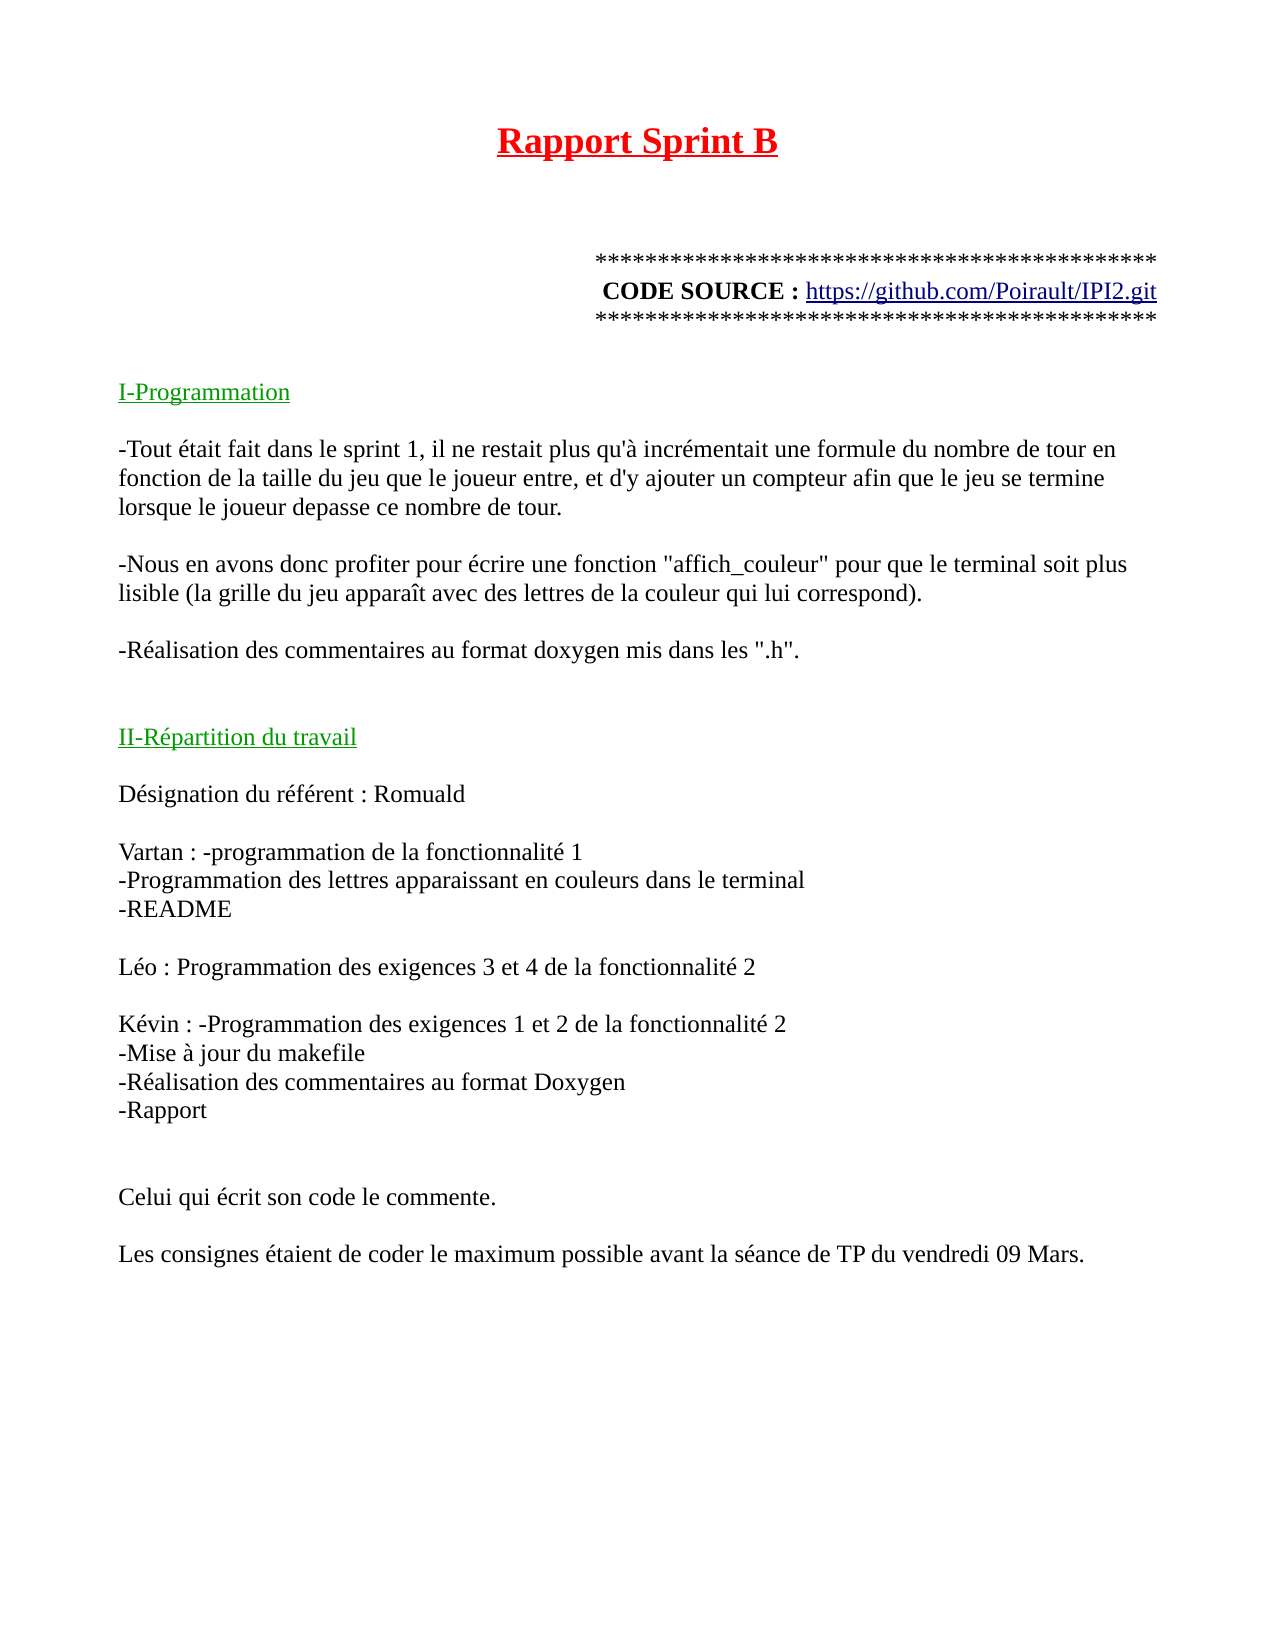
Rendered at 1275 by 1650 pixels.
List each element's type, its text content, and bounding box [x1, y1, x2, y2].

text ********************************************* [118, 247, 1157, 276]
text Rapport Sprint B [118, 118, 1157, 161]
text -Réalisation des commentaires au format Doxygen [118, 1067, 1157, 1096]
text -Tout était fait dans le sprint 1, il ne restait plus qu'à incrémentait une formule du nombre de tour en fonction de la taille du jeu que le joueur entre, et d'y ajouter un compteur afin que le jeu se termine lorsque le joueur depasse ce nombre de tour. [118, 434, 1157, 521]
text Kévin : -Programmation des exigences 1 et 2 de la fonctionnalité 2 [118, 1009, 1157, 1038]
text Léo : Programmation des exigences 3 et 4 de la fonctionnalité 2 [118, 952, 1157, 981]
text II-Répartition du travail [118, 722, 1157, 751]
text -Rapport [118, 1096, 1157, 1124]
text -Réalisation des commentaires au format doxygen mis dans les ".h". [118, 636, 1157, 664]
text CODE SOURCE : https://github.com/Poirault/IPI2.git [118, 276, 1157, 305]
text -Programmation des lettres apparaissant en couleurs dans le terminal [118, 866, 1157, 894]
text Vartan : -programmation de la fonctionnalité 1 [118, 837, 1157, 866]
text I-Programmation [118, 377, 1157, 406]
text -Nous en avons donc profiter pour écrire une fonction "affich_couleur" pour que le terminal soit plus lisible (la grille du jeu apparaît avec des lettres de la couleur qui lui correspond). [118, 549, 1157, 607]
text Celui qui écrit son code le commente. [118, 1182, 1157, 1211]
text ********************************************* [118, 305, 1157, 334]
text Désignation du référent : Romuald [118, 779, 1157, 808]
text -Mise à jour du makefile [118, 1038, 1157, 1067]
text -README [118, 894, 1157, 923]
text Les consignes étaient de coder le maximum possible avant la séance de TP du vendredi 09 Mars. [118, 1239, 1157, 1268]
